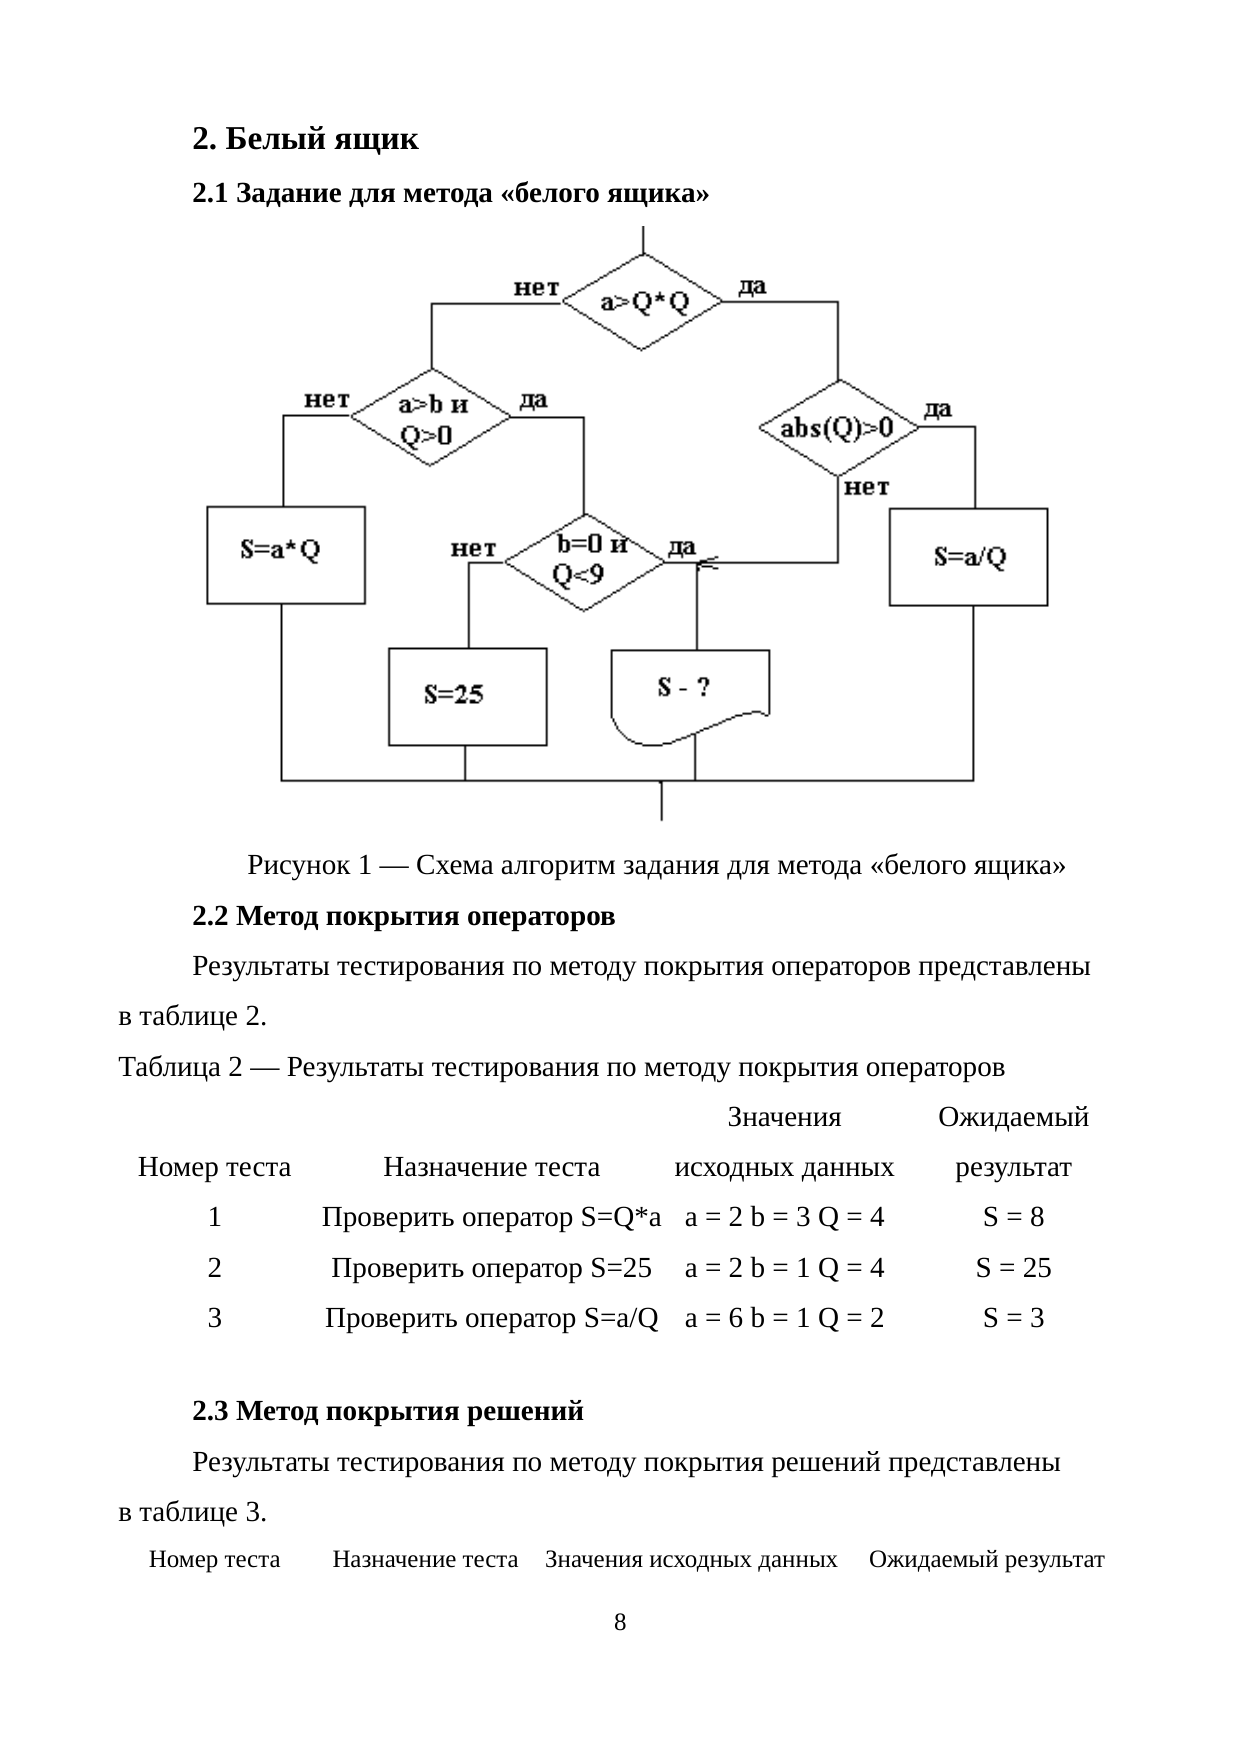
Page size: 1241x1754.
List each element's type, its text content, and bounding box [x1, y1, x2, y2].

text Таблица 2 — Результаты тестирования по методу покрытия операторов [118, 1049, 1122, 1082]
table_header Ожидаемый результат [900, 1099, 1127, 1199]
table_cell a = 6 b = 1 Q = 2 [669, 1300, 900, 1350]
text в таблице 2. [118, 998, 1122, 1032]
text Рисунок 1 — Схема алгоритм задания для метода «белого ящика» [118, 847, 1122, 881]
text Результаты тестирования по методу покрытия операторов представлены [118, 948, 1122, 982]
table_cell a = 2 b = 1 Q = 4 [669, 1250, 900, 1300]
table_cell S = 25 [900, 1250, 1127, 1300]
table_cell a = 2 b = 3 Q = 4 [669, 1200, 900, 1250]
table_cell S = 8 [900, 1200, 1127, 1250]
table_header Значения исходных данных [669, 1099, 900, 1199]
table_cell Проверить оператор S=25 [314, 1250, 669, 1300]
table_cell 1 [115, 1200, 314, 1250]
subtitle 2.3 Метод покрытия решений [118, 1393, 1122, 1427]
picture [192, 226, 1073, 825]
table_cell Проверить оператор S=a/Q [314, 1300, 669, 1350]
table_cell 3 [115, 1300, 314, 1350]
table_header Значения исходных данных [537, 1544, 846, 1578]
table_cell S = 3 [900, 1300, 1127, 1350]
subtitle 2.2 Метод покрытия операторов [118, 898, 1122, 931]
subtitle 2.1 Задание для метода «белого ящика» [118, 176, 1122, 209]
table_header Номер теста [115, 1544, 314, 1578]
table_header Назначение теста [314, 1544, 537, 1578]
text в таблице 3. [118, 1494, 1122, 1527]
table_header Номер теста [115, 1099, 314, 1199]
table_cell Проверить оператор S=Q*a [314, 1200, 669, 1250]
table_cell 2 [115, 1250, 314, 1300]
table_header Назначение теста [314, 1099, 669, 1199]
text Результаты тестирования по методу покрытия решений представлены [118, 1444, 1122, 1477]
table_header Ожидаемый результат [846, 1544, 1127, 1578]
subtitle 2. Белый ящик [118, 118, 1122, 156]
